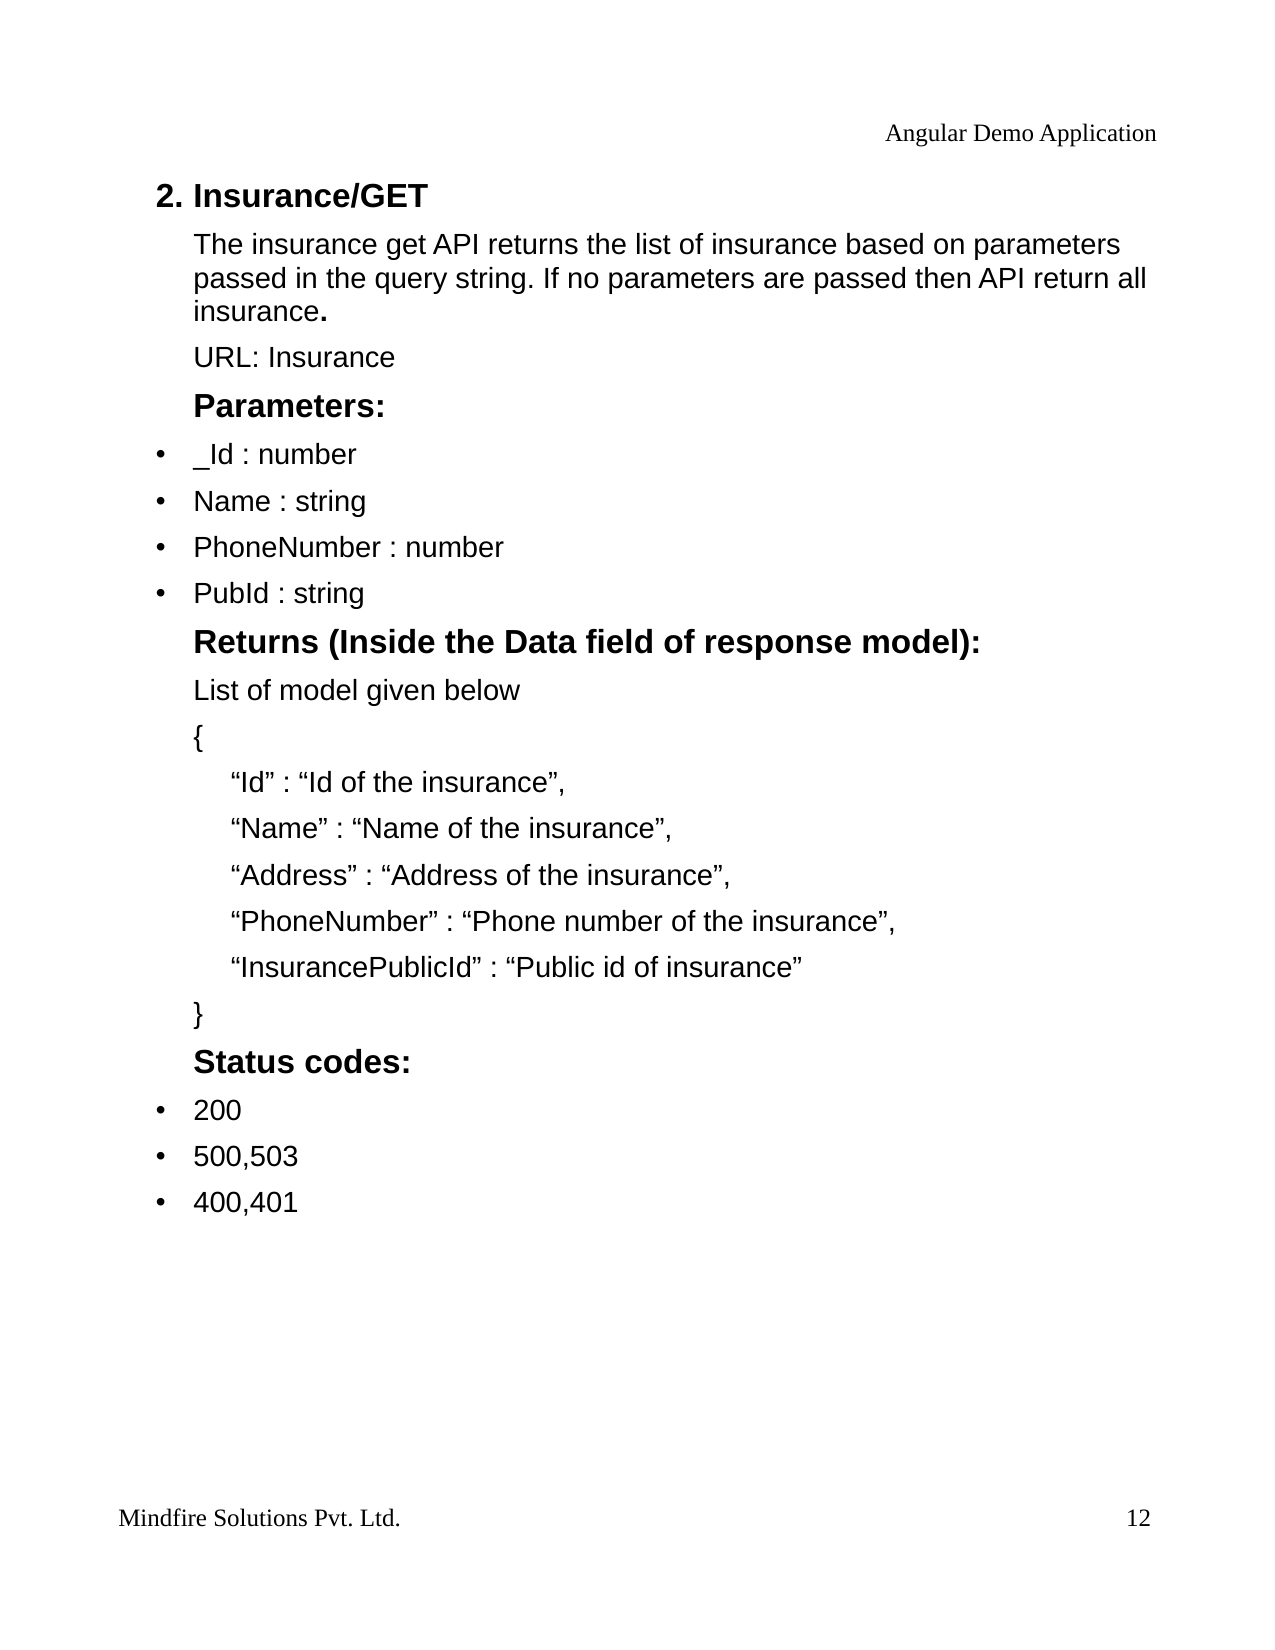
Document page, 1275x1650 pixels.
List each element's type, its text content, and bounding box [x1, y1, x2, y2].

list “Name” : “Name of the insurance”, [193, 811, 1157, 845]
list List of model given below [156, 673, 1157, 707]
list Status codes: [156, 1042, 1157, 1080]
list “PhoneNumber” : “Phone number of the insurance”, [193, 903, 1157, 937]
list } [156, 996, 1157, 1029]
list PhoneNumber : number [156, 530, 1157, 564]
list URL: Insurance [156, 340, 1157, 374]
list PubId : string [156, 576, 1157, 610]
list _Id : number [156, 437, 1157, 471]
list 400,401 [156, 1185, 1157, 1219]
list “InsurancePublicId” : “Public id of insurance” [193, 949, 1157, 983]
list Insurance/GET [156, 176, 1157, 215]
list “Address” : “Address of the insurance”, [193, 857, 1157, 891]
list 200 [156, 1093, 1157, 1126]
list Name : string [156, 484, 1157, 517]
list Parameters: [156, 386, 1157, 425]
list “Id” : “Id of the insurance”, [193, 765, 1157, 799]
list { [156, 719, 1157, 753]
list The insurance get API returns the list of insurance based on parameters passed in the query string. If no parameters are passed then API return all insurance. [156, 227, 1157, 328]
list 500,503 [156, 1139, 1157, 1173]
list Returns (Inside the Data field of response model): [156, 622, 1157, 661]
